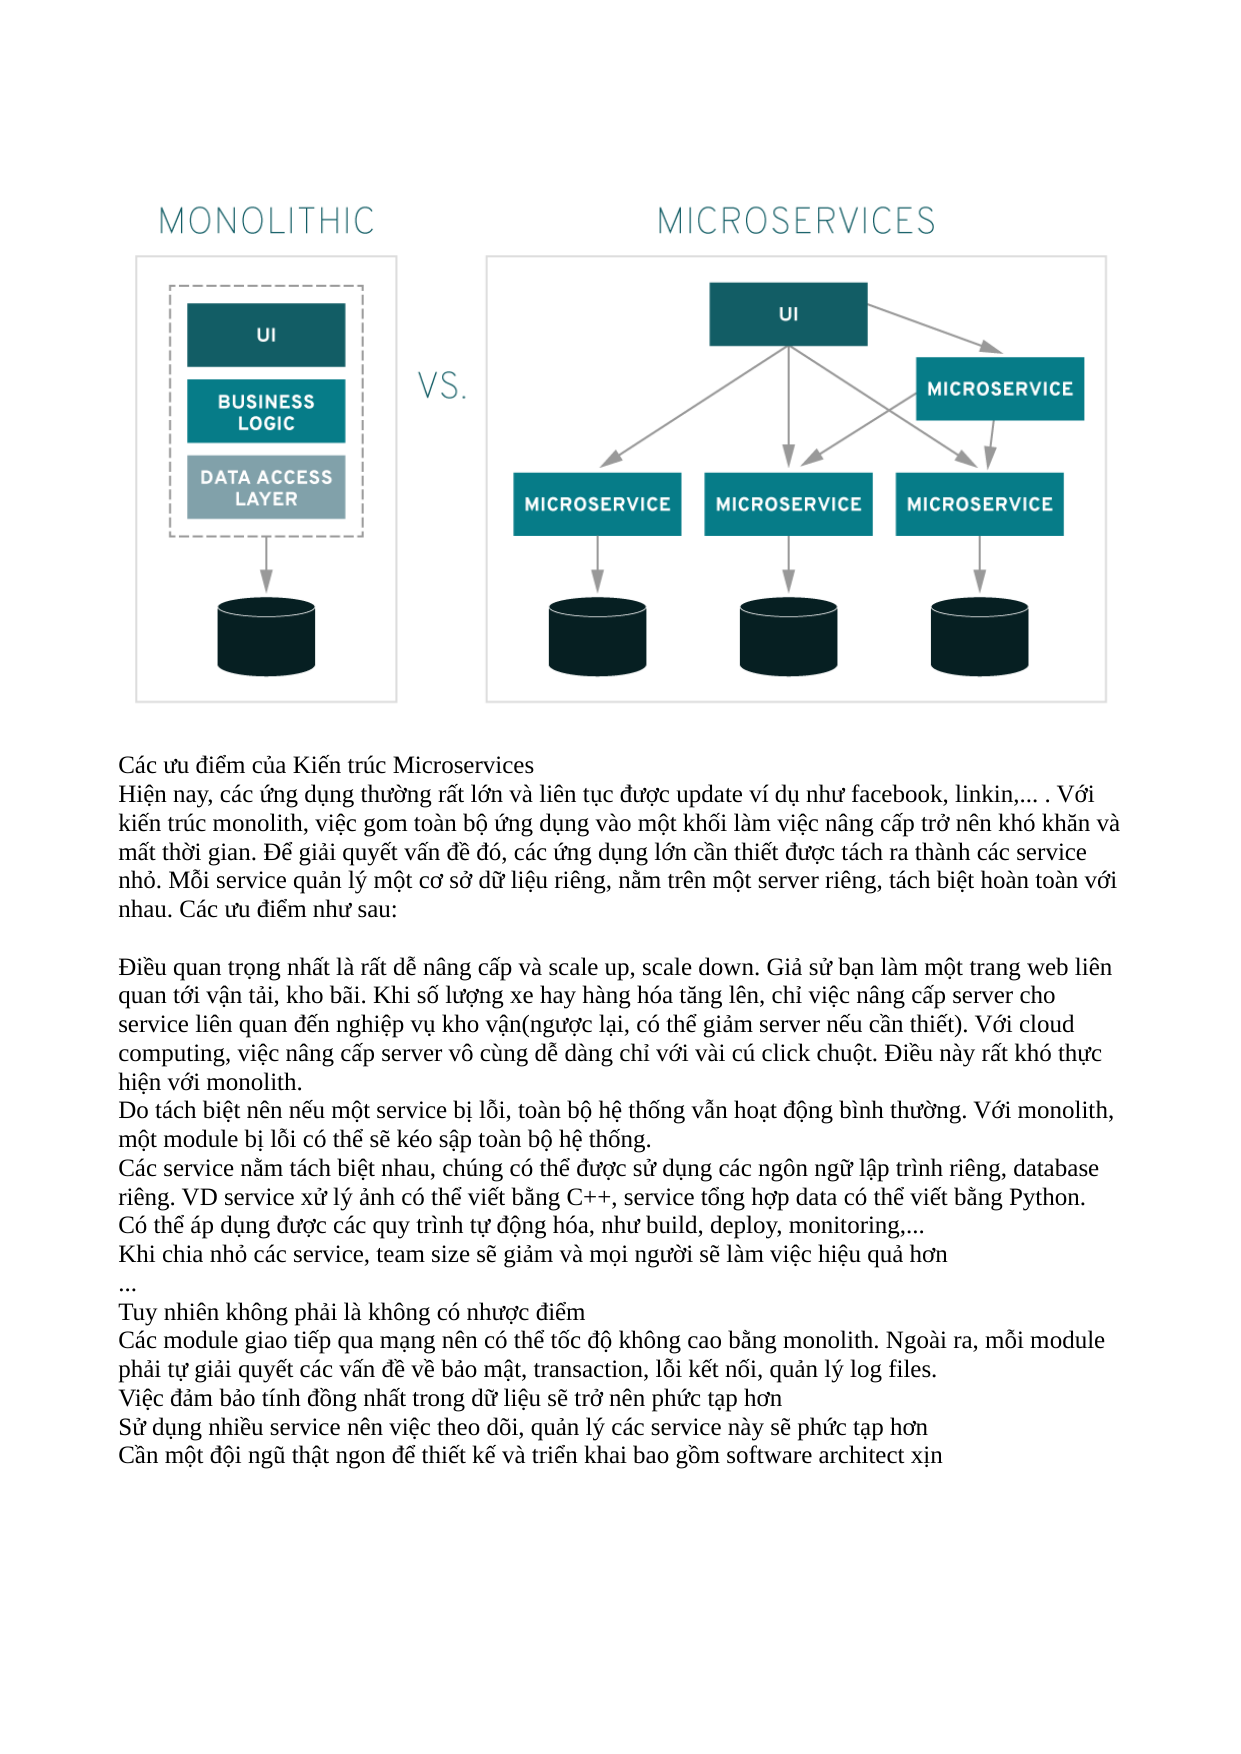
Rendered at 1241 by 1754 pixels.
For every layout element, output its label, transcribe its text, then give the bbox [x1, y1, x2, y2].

text Các module giao tiếp qua mạng nên có thể tốc độ không cao bằng monolith. Ngoài ra, mỗi module phải tự giải quyết các vấn đề về bảo mật, transaction, lỗi kết nối, quản lý log files. [118, 1326, 1122, 1383]
text Các service nằm tách biệt nhau, chúng có thể được sử dụng các ngôn ngữ lập trình riêng, database riêng. VD service xử lý ảnh có thể viết bằng C++, service tổng hợp data có thể viết bằng Python. [118, 1153, 1122, 1211]
text Sử dụng nhiều service nên việc theo dõi, quản lý các service này sẽ phức tạp hơn [118, 1412, 1122, 1441]
text Hiện nay, các ứng dụng thường rất lớn và liên tục được update ví dụ như facebook, linkin,... . Với kiến trúc monolith, việc gom toàn bộ ứng dụng vào một khối làm việc nâng cấp trở nên khó khăn và mất thời gian. Để giải quyết vấn đề đó, các ứng dụng lớn cần thiết được tách ra thành các service nhỏ. Mỗi service quản lý một cơ sở dữ liệu riêng, nằm trên một server riêng, tách biệt hoàn toàn với nhau. Các ưu điểm như sau: [118, 779, 1122, 923]
text Điều quan trọng nhất là rất dễ nâng cấp và scale up, scale down. Giả sử bạn làm một trang web liên quan tới vận tải, kho bãi. Khi số lượng xe hay hàng hóa tăng lên, chỉ việc nâng cấp server cho service liên quan đến nghiệp vụ kho vận(ngược lại, có thể giảm server nếu cần thiết). Với cloud computing, việc nâng cấp server vô cùng dễ dàng chỉ với vài cú click chuột. Điều này rất khó thực hiện với monolith. [118, 952, 1122, 1096]
text Việc đảm bảo tính đồng nhất trong dữ liệu sẽ trở nên phức tạp hơn [118, 1383, 1122, 1412]
text Tuy nhiên không phải là không có nhược điểm [118, 1297, 1122, 1326]
text Khi chia nhỏ các service, team size sẽ giảm và mọi người sẽ làm việc hiệu quả hơn [118, 1239, 1122, 1268]
text Cần một đội ngũ thật ngon để thiết kế và triển khai bao gồm software architect xịn [118, 1441, 1122, 1469]
text Các ưu điểm của Kiến trúc Microservices [118, 751, 1122, 779]
text ... [118, 1268, 1122, 1297]
text Do tách biệt nên nếu một service bị lỗi, toàn bộ hệ thống vẫn hoạt động bình thường. Với monolith, một module bị lỗi có thể sẽ kéo sập toàn bộ hệ thống. [118, 1096, 1122, 1153]
text Có thể áp dụng được các quy trình tự động hóa, như build, deploy, monitoring,... [118, 1211, 1122, 1239]
